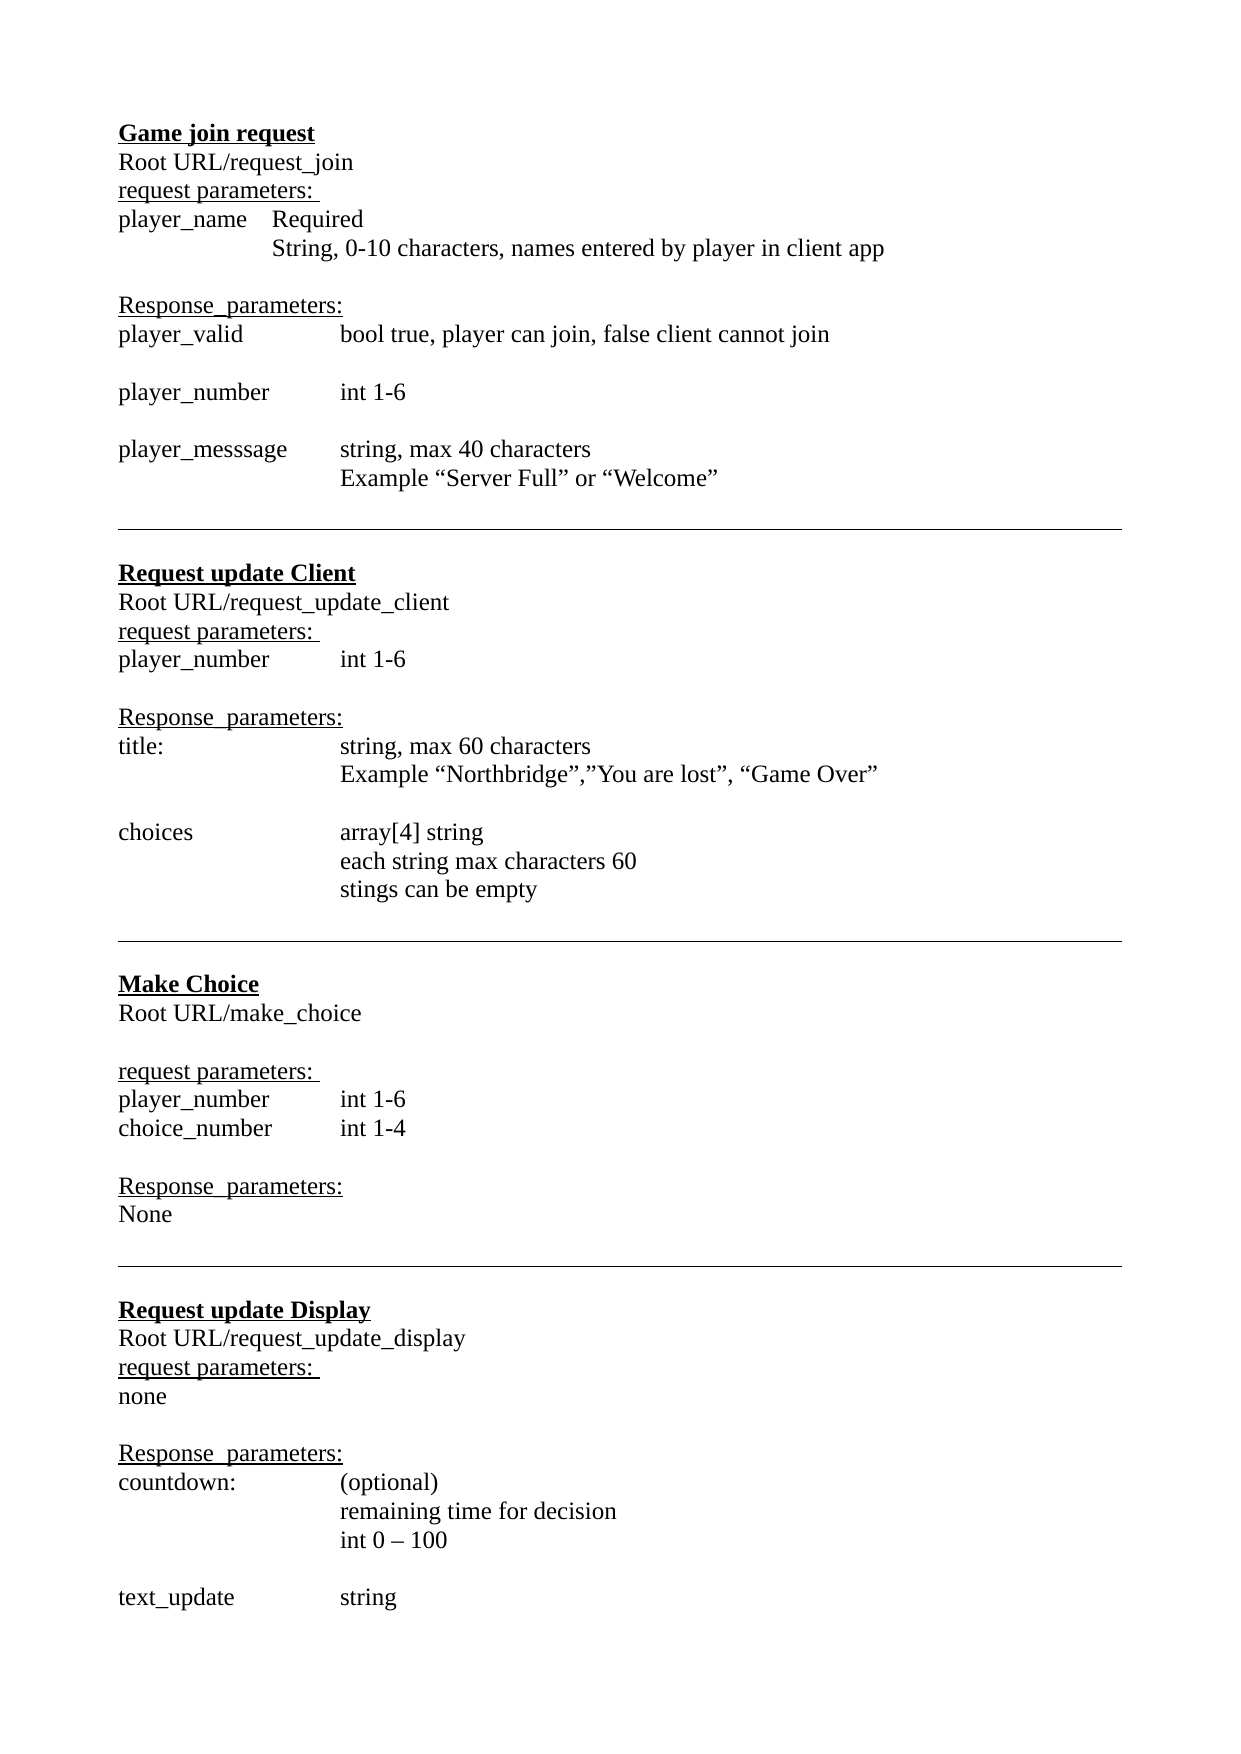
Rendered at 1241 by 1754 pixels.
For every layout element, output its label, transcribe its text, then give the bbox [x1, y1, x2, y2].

text Root URL/request_update_display [118, 1323, 1122, 1352]
text Request update Display [118, 1295, 1122, 1323]
text none [118, 1381, 1122, 1410]
text Root URL/request_update_client [118, 587, 1122, 616]
text Response_parameters: [118, 702, 1122, 731]
text player_number int 1-6 [118, 377, 1122, 406]
text Example “Northbridge”,”You are lost”, “Game Over” [118, 759, 1122, 788]
text title: string, max 60 characters [118, 731, 1122, 759]
text player_valid bool true, player can join, false client cannot join [118, 319, 1122, 348]
text request parameters: [118, 616, 1122, 644]
text Response_parameters: [118, 291, 1122, 319]
text stings can be empty [118, 874, 1122, 903]
text player_number int 1-6 [118, 644, 1122, 673]
text choices array[4] string [118, 817, 1122, 846]
text Root URL/make_choice [118, 998, 1122, 1027]
text int 0 – 100 [118, 1525, 1122, 1553]
text Request update Client [118, 558, 1122, 587]
text Root URL/request_join [118, 147, 1122, 176]
text Response_parameters: [118, 1438, 1122, 1467]
text player_messsage string, max 40 characters [118, 434, 1122, 463]
text remaining time for decision [118, 1496, 1122, 1525]
text request parameters: [118, 176, 1122, 204]
text Response_parameters: [118, 1171, 1122, 1199]
text None [118, 1199, 1122, 1228]
text player_number int 1-6 [118, 1084, 1122, 1113]
text String, 0-10 characters, names entered by player in client app [118, 233, 1122, 262]
text each string max characters 60 [118, 846, 1122, 874]
text choice_number int 1-4 [118, 1113, 1122, 1142]
text player_name Required [118, 204, 1122, 233]
text Example “Server Full” or “Welcome” [118, 463, 1122, 492]
text text_update string [118, 1582, 1122, 1611]
text request parameters: [118, 1352, 1122, 1381]
text Make Choice [118, 969, 1122, 998]
text request parameters: [118, 1056, 1122, 1084]
text Game join request [118, 118, 1122, 147]
text countdown: (optional) [118, 1467, 1122, 1496]
